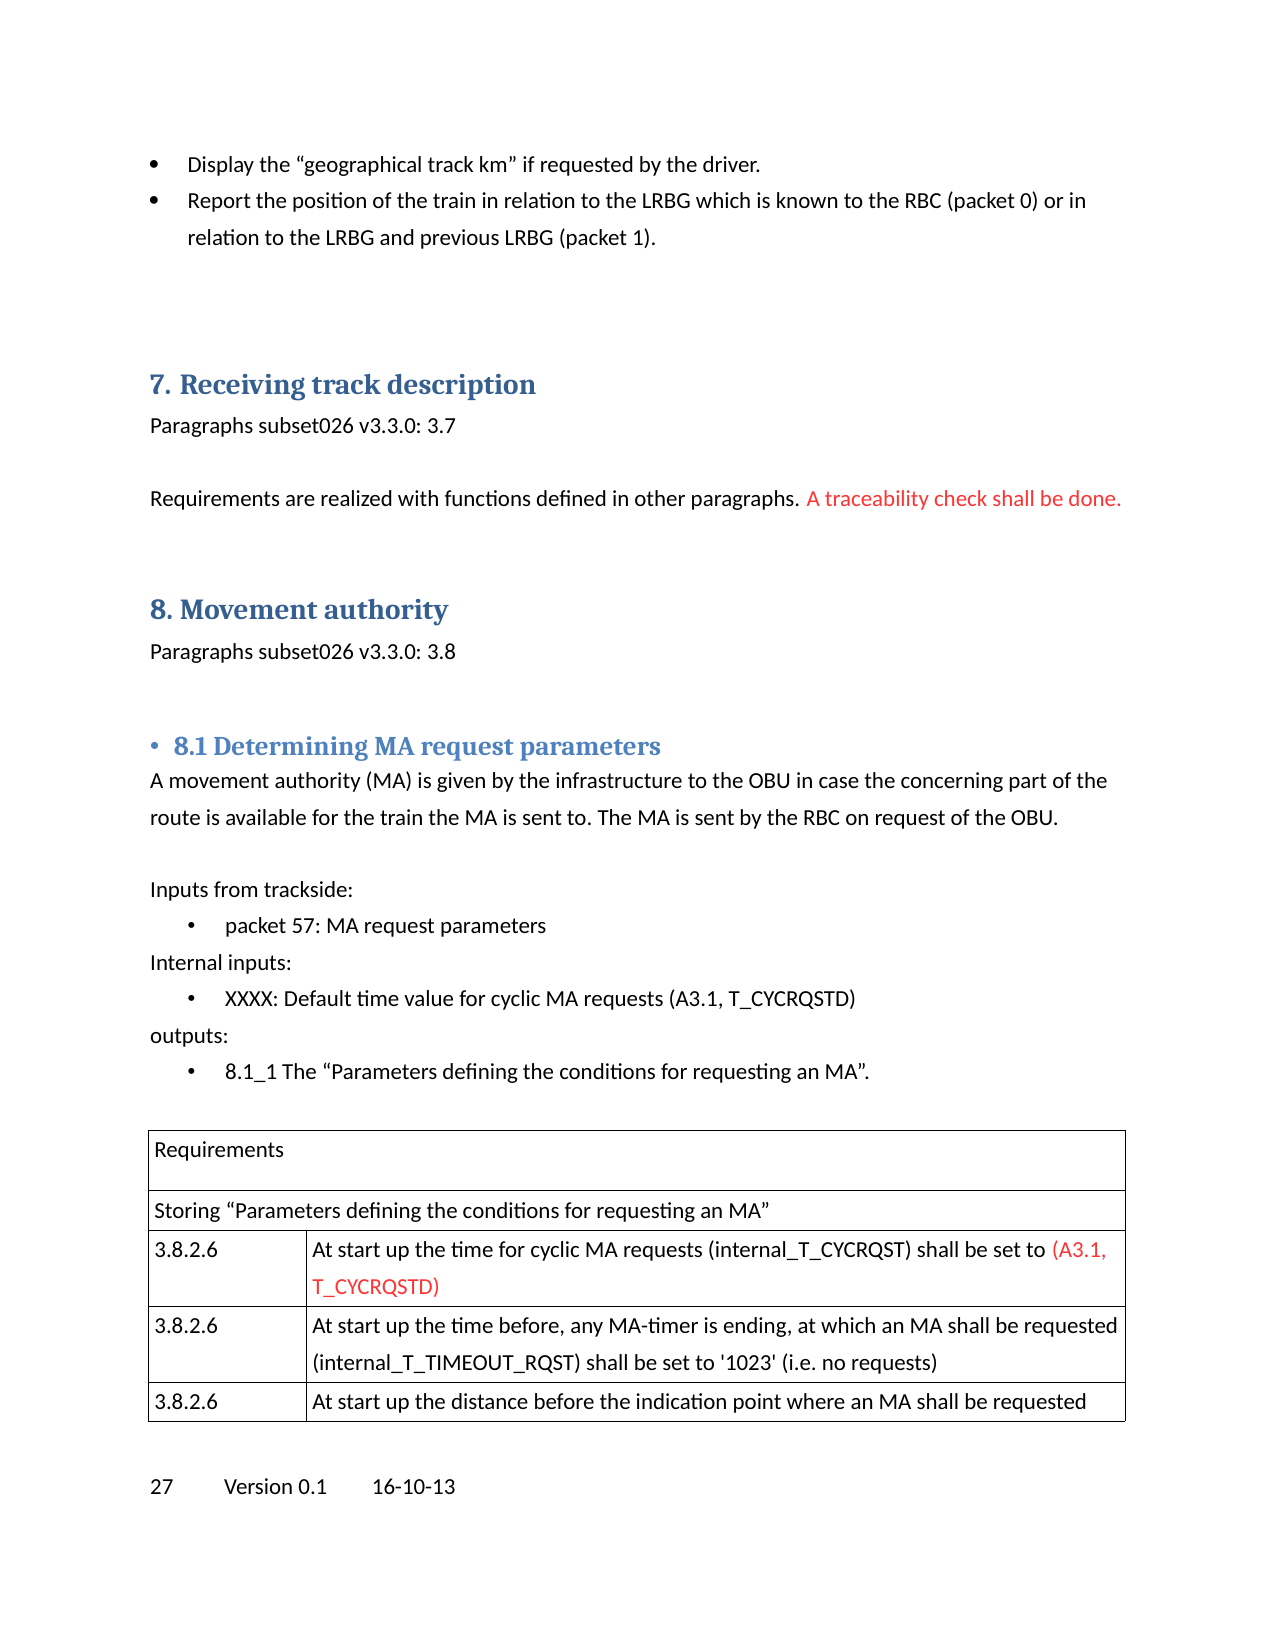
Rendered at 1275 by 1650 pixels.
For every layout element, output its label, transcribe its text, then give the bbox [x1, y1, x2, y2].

text A movement authority (MA) is given by the infrastructure to the OBU in case the concerning part of the route is available for the train the MA is sent to. The MA is sent by the RBC on request of the OBU. [150, 766, 1125, 831]
text Paragraphs subset026 v3.3.0: 3.7 [150, 412, 1125, 440]
list XXXX: Default time value for cyclic MA requests (A3.1, T_CYCRQSTD) [187, 984, 1125, 1012]
list Display the “geographical track km” if requested by the driver. [150, 150, 1125, 178]
list packet 57: MA request parameters [187, 912, 1125, 940]
table_cell At start up the time for cyclic MA requests (internal_T_CYCRQST) shall be set to (A3.1, T_CYCRQSTD) [307, 1231, 1125, 1306]
table_header Requirements [149, 1131, 1125, 1190]
table_cell 3.8.2.6 [149, 1383, 306, 1421]
table_cell 3.8.2.6 [149, 1231, 306, 1306]
subtitle Movement authority [150, 593, 1125, 627]
table_cell 3.8.2.6 [149, 1307, 306, 1382]
text Inputs from trackside: [150, 875, 1125, 903]
table_cell At start up the distance before the indication point where an MA shall be requested [307, 1383, 1125, 1421]
table_cell Storing “Parameters defining the conditions for requesting an MA” [149, 1191, 1125, 1230]
subtitle Receiving track description [150, 368, 1125, 402]
text Requirements are realized with functions defined in other paragraphs. A traceability check shall be done. [150, 484, 1125, 512]
table_cell At start up the time before, any MA-timer is ending, at which an MA shall be requested (internal_T_TIMEOUT_RQST) shall be set to '1023' (i.e. no requests) [307, 1307, 1125, 1382]
list Report the position of the train in relation to the LRBG which is known to the RBC (packet 0) or in relation to the LRBG and previous LRBG (packet 1). [150, 186, 1125, 251]
text Paragraphs subset026 v3.3.0: 3.8 [150, 637, 1125, 665]
list 8.1_1 The “Parameters defining the conditions for requesting an MA”. [187, 1057, 1125, 1085]
text outputs: [150, 1021, 1125, 1049]
subtitle 8.1 Determining MA request parameters [150, 731, 1125, 762]
text Internal inputs: [150, 948, 1125, 976]
